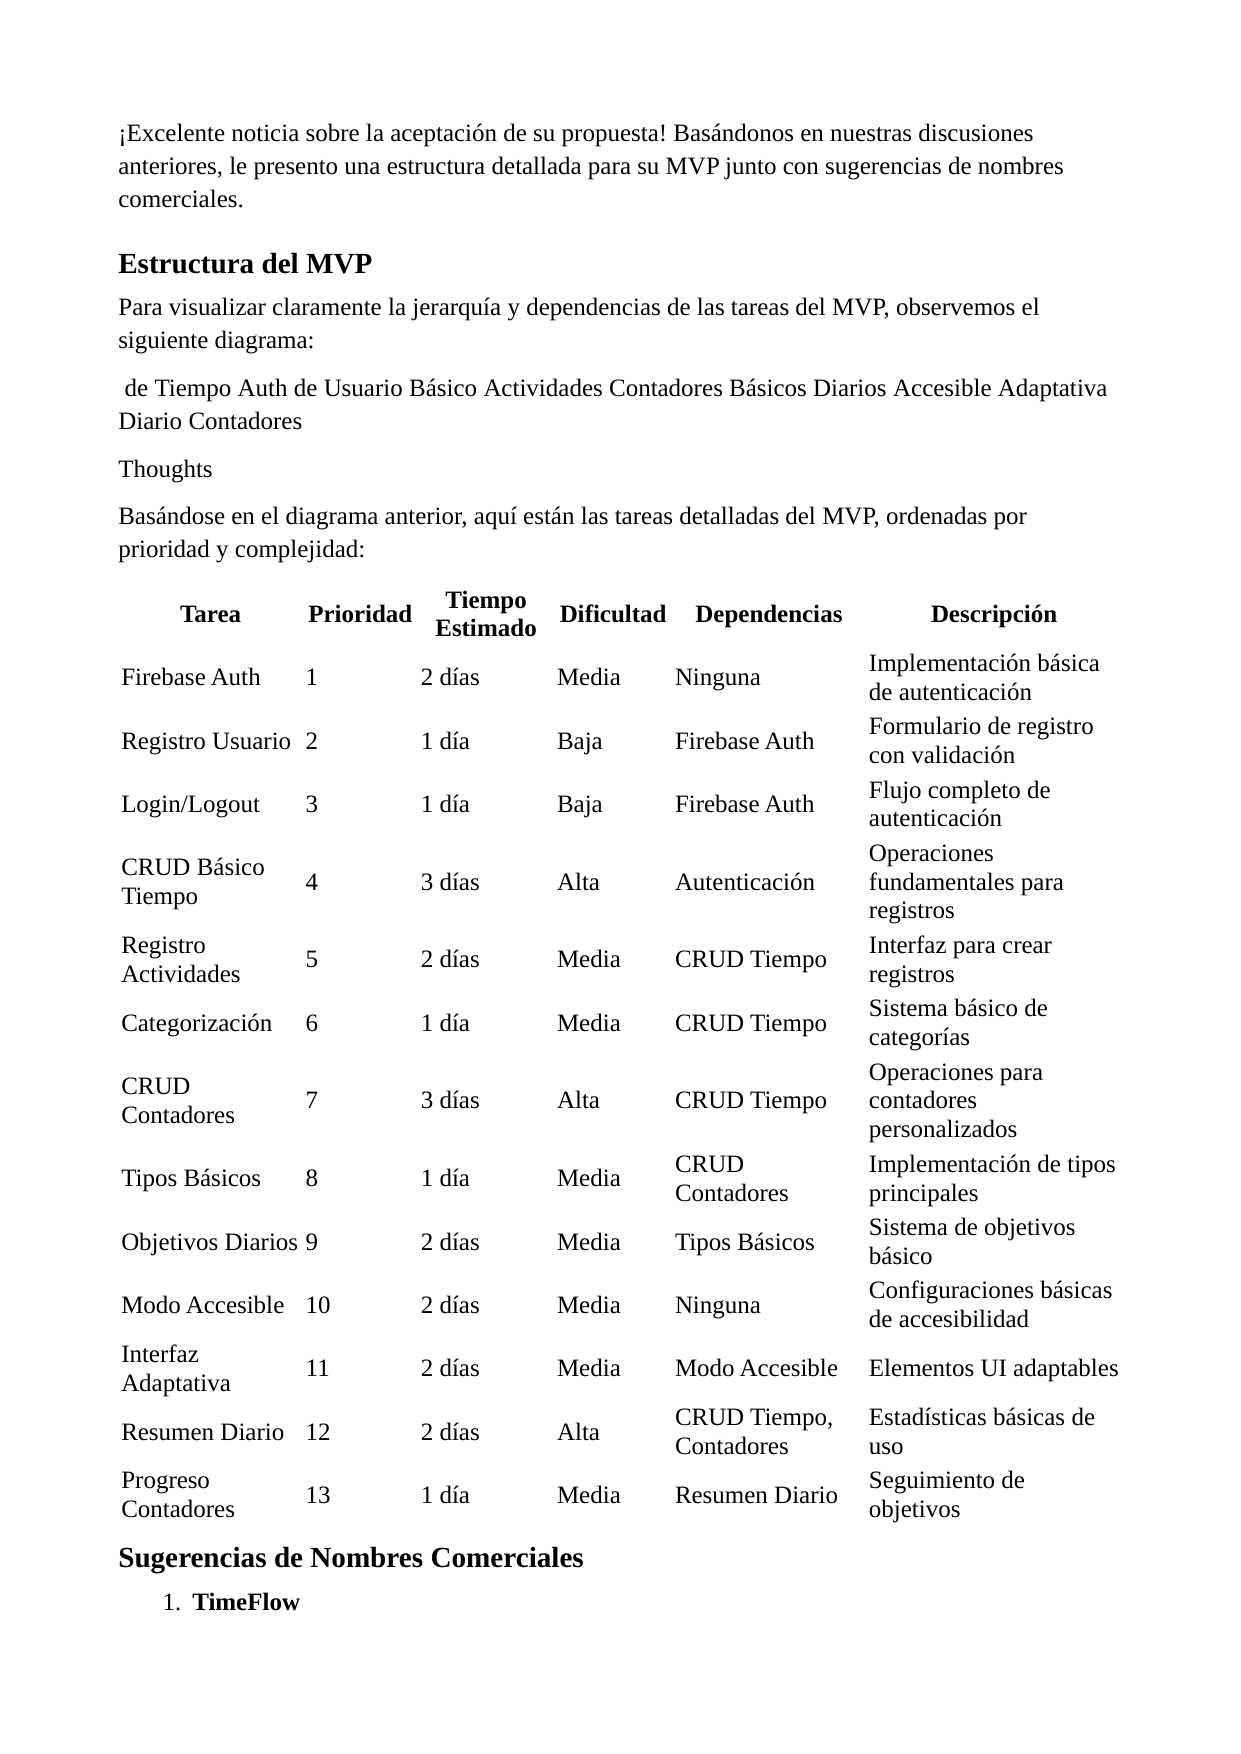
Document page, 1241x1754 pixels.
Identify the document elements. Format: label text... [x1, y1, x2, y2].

table_cell 8 [303, 1146, 418, 1209]
table_cell Firebase Auth [672, 772, 866, 835]
table_cell Progreso Contadores [118, 1463, 302, 1526]
table_cell Media [554, 1146, 672, 1209]
table_cell Interfaz para crear registros [866, 927, 1122, 991]
table_cell Login/Logout [118, 772, 302, 835]
table_cell Implementación básica de autenticación [866, 645, 1122, 708]
table_cell 4 [303, 835, 418, 927]
table_cell CRUD Tiempo [672, 1054, 866, 1146]
table_cell Media [554, 1273, 672, 1336]
table_cell Modo Accesible [118, 1273, 302, 1336]
table_cell Estadísticas básicas de uso [866, 1399, 1122, 1463]
table_cell Interfaz Adaptativa [118, 1336, 302, 1399]
table_cell Media [554, 1336, 672, 1399]
table_cell 10 [303, 1273, 418, 1336]
table_cell 2 días [418, 645, 554, 708]
table_cell Media [554, 991, 672, 1054]
text ¡Excelente noticia sobre la aceptación de su propuesta! Basándonos en nuestras discusiones anteriores, le presento una estructura detallada para su MVP junto con sugerencias de nombres comerciales. [118, 118, 1122, 213]
table_header Descripción [866, 582, 1122, 645]
table_cell Media [554, 927, 672, 991]
table_cell 11 [303, 1336, 418, 1399]
subtitle Sugerencias de Nombres Comerciales [118, 1541, 1122, 1574]
table_cell CRUD Contadores [118, 1054, 302, 1146]
table_cell Elementos UI adaptables [866, 1336, 1122, 1399]
table_cell Formulario de registro con validación [866, 709, 1122, 772]
table_cell Registro Actividades [118, 927, 302, 991]
table_cell 1 día [418, 1146, 554, 1209]
table_cell Operaciones para contadores personalizados [866, 1054, 1122, 1146]
text Para visualizar claramente la jerarquía y dependencias de las tareas del MVP, observemos el siguiente diagrama: [118, 292, 1122, 354]
text de Tiempo Auth de Usuario Básico Actividades Contadores Básicos Diarios Accesible Adaptativa Diario Contadores [118, 373, 1122, 435]
table_cell Objetivos Diarios [118, 1209, 302, 1273]
table_cell 12 [303, 1399, 418, 1463]
table_cell 1 [303, 645, 418, 708]
table_cell Autenticación [672, 835, 866, 927]
table_cell Resumen Diario [672, 1463, 866, 1526]
text Thoughts [118, 454, 1122, 482]
table_cell 9 [303, 1209, 418, 1273]
subtitle Estructura del MVP [118, 246, 1122, 280]
table_cell Resumen Diario [118, 1399, 302, 1463]
table_header Tiempo Estimado [418, 582, 554, 645]
table_cell 1 día [418, 1463, 554, 1526]
table_cell 13 [303, 1463, 418, 1526]
table_cell Media [554, 645, 672, 708]
table_cell Baja [554, 709, 672, 772]
table_cell 2 [303, 709, 418, 772]
table_cell Ninguna [672, 1273, 866, 1336]
table_cell Alta [554, 1399, 672, 1463]
table_cell CRUD Tiempo, Contadores [672, 1399, 866, 1463]
table_header Tarea [118, 582, 302, 645]
table_cell Sistema básico de categorías [866, 991, 1122, 1054]
table_cell 2 días [418, 1336, 554, 1399]
table_cell Configuraciones básicas de accesibilidad [866, 1273, 1122, 1336]
table_cell Tipos Básicos [672, 1209, 866, 1273]
table_cell Operaciones fundamentales para registros [866, 835, 1122, 927]
table_header Prioridad [303, 582, 418, 645]
table_cell Ninguna [672, 645, 866, 708]
table_cell 5 [303, 927, 418, 991]
table_cell 3 días [418, 835, 554, 927]
table_cell CRUD Tiempo [672, 991, 866, 1054]
table_cell 2 días [418, 1273, 554, 1336]
table_cell Firebase Auth [118, 645, 302, 708]
table_cell Implementación de tipos principales [866, 1146, 1122, 1209]
table_cell CRUD Contadores [672, 1146, 866, 1209]
table_cell 1 día [418, 772, 554, 835]
table_cell Modo Accesible [672, 1336, 866, 1399]
table_cell Media [554, 1463, 672, 1526]
table_cell Alta [554, 835, 672, 927]
table_cell Firebase Auth [672, 709, 866, 772]
table_cell 3 días [418, 1054, 554, 1146]
table_cell 2 días [418, 1209, 554, 1273]
table_cell Flujo completo de autenticación [866, 772, 1122, 835]
table_header Dependencias [672, 582, 866, 645]
table_cell 2 días [418, 1399, 554, 1463]
table_cell CRUD Básico Tiempo [118, 835, 302, 927]
table_cell Registro Usuario [118, 709, 302, 772]
table_cell Alta [554, 1054, 672, 1146]
table_cell Baja [554, 772, 672, 835]
table_header Dificultad [554, 582, 672, 645]
table_cell Sistema de objetivos básico [866, 1209, 1122, 1273]
table_cell Categorización [118, 991, 302, 1054]
table_cell Tipos Básicos [118, 1146, 302, 1209]
table_cell Media [554, 1209, 672, 1273]
table_cell 3 [303, 772, 418, 835]
list TimeFlow [162, 1587, 1122, 1615]
table_cell CRUD Tiempo [672, 927, 866, 991]
text Basándose en el diagrama anterior, aquí están las tareas detalladas del MVP, ordenadas por prioridad y complejidad: [118, 501, 1122, 563]
table_cell 7 [303, 1054, 418, 1146]
table_cell 6 [303, 991, 418, 1054]
table_cell 1 día [418, 991, 554, 1054]
table_cell 2 días [418, 927, 554, 991]
table_cell 1 día [418, 709, 554, 772]
table_cell Seguimiento de objetivos [866, 1463, 1122, 1526]
